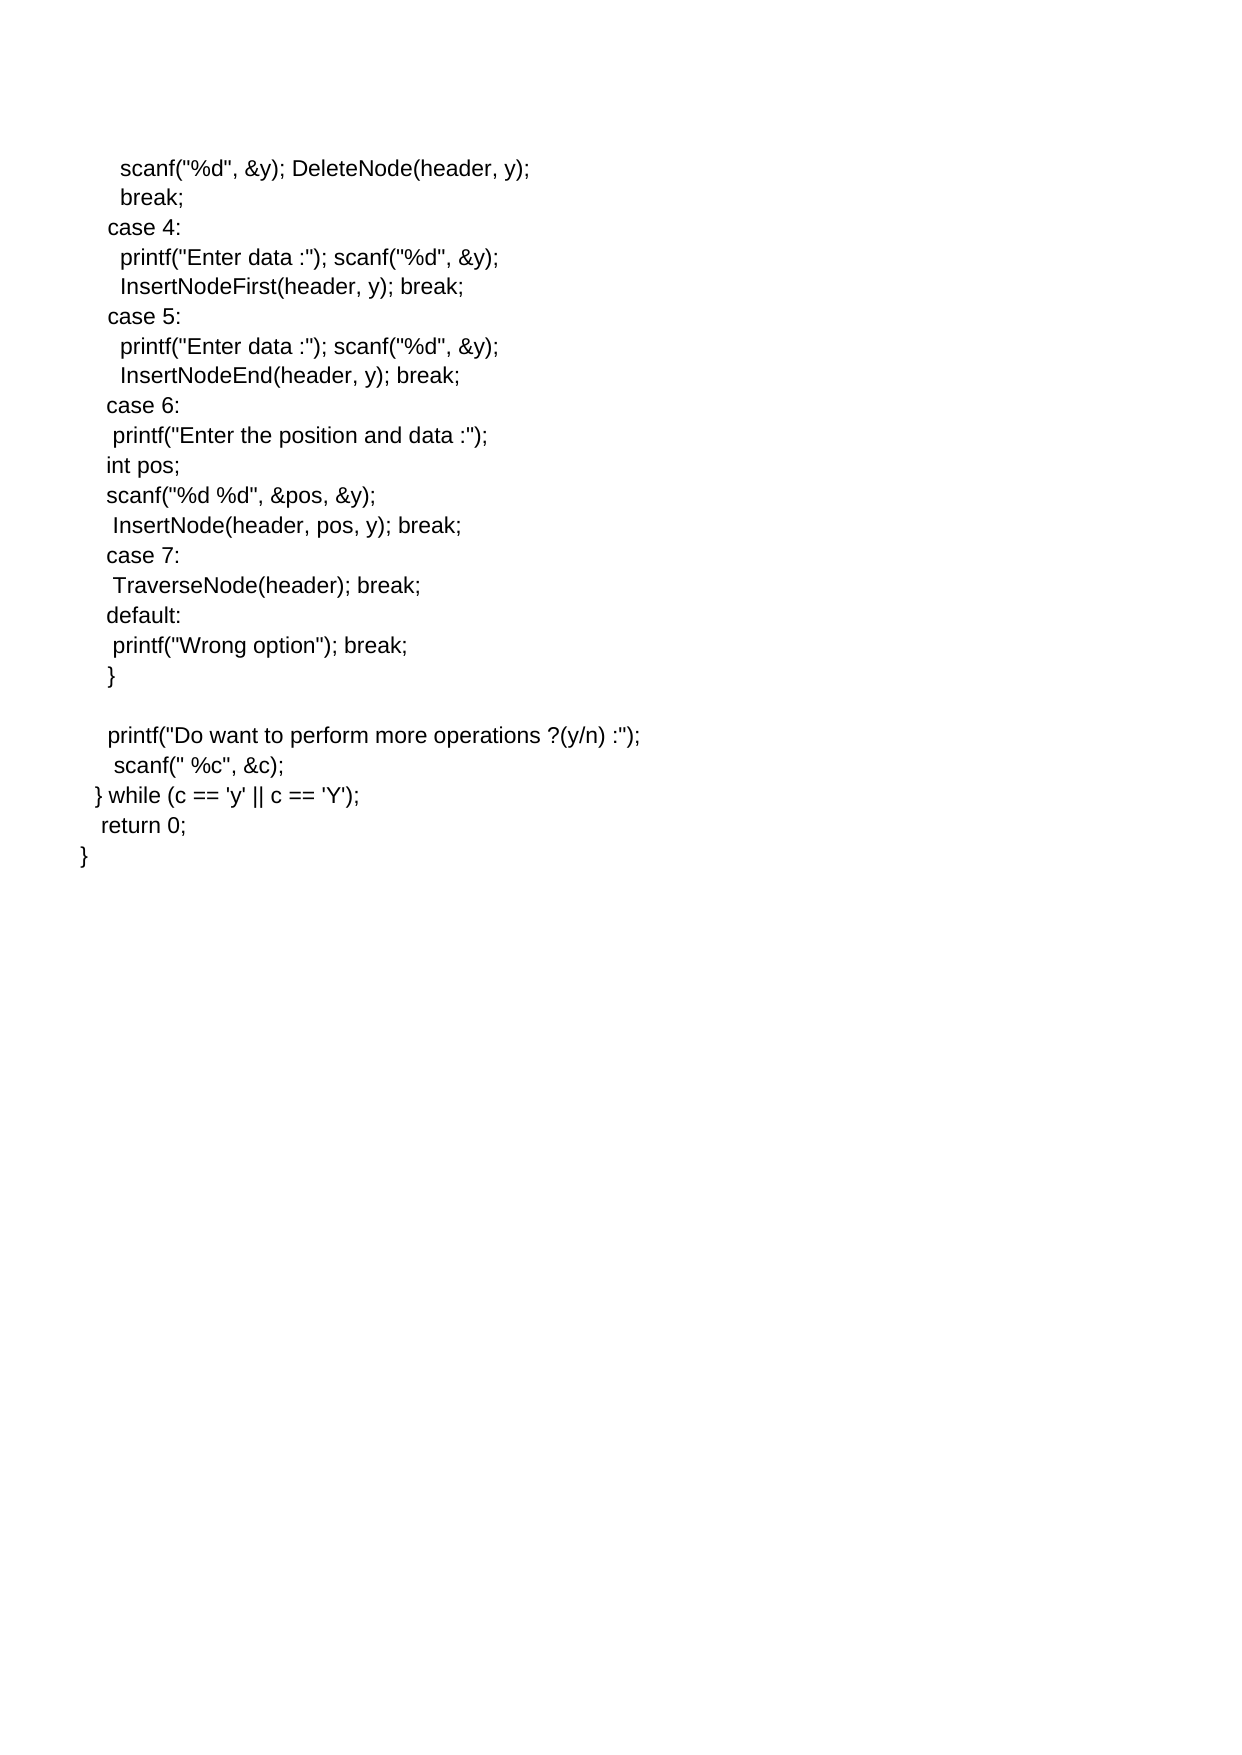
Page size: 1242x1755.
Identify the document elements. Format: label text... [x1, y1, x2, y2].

text printf("Enter data :"); scanf("%d", &y); InsertNodeFirst(header, y); break; [120, 244, 605, 299]
text case 7: [106, 542, 578, 568]
text scanf("%d", &y); DeleteNode(header, y); break; [120, 155, 580, 210]
text printf("Enter data :"); scanf("%d", &y); InsertNodeEnd(header, y); break; [120, 333, 605, 388]
text scanf("%d %d", &pos, &y); [106, 482, 655, 508]
text case 4: [107, 214, 866, 240]
text default: [106, 602, 504, 628]
text case 5: [107, 303, 866, 329]
text TraverseNode(header); break; [106, 572, 578, 598]
text printf("Do want to perform more operations ?(y/n) :"); [107, 722, 866, 748]
text printf("Wrong option"); break; [106, 632, 504, 658]
text } [80, 842, 866, 868]
text printf("Enter the position and data :"); [106, 422, 655, 448]
text int pos; [106, 452, 655, 478]
text InsertNode(header, pos, y); break; [106, 512, 655, 538]
text case 6: [106, 392, 655, 418]
text scanf(" %c", &c); [107, 752, 866, 778]
text } while (c == 'y' || c == 'Y'); [94, 782, 579, 808]
text } [107, 662, 866, 688]
text return 0; [94, 812, 579, 838]
